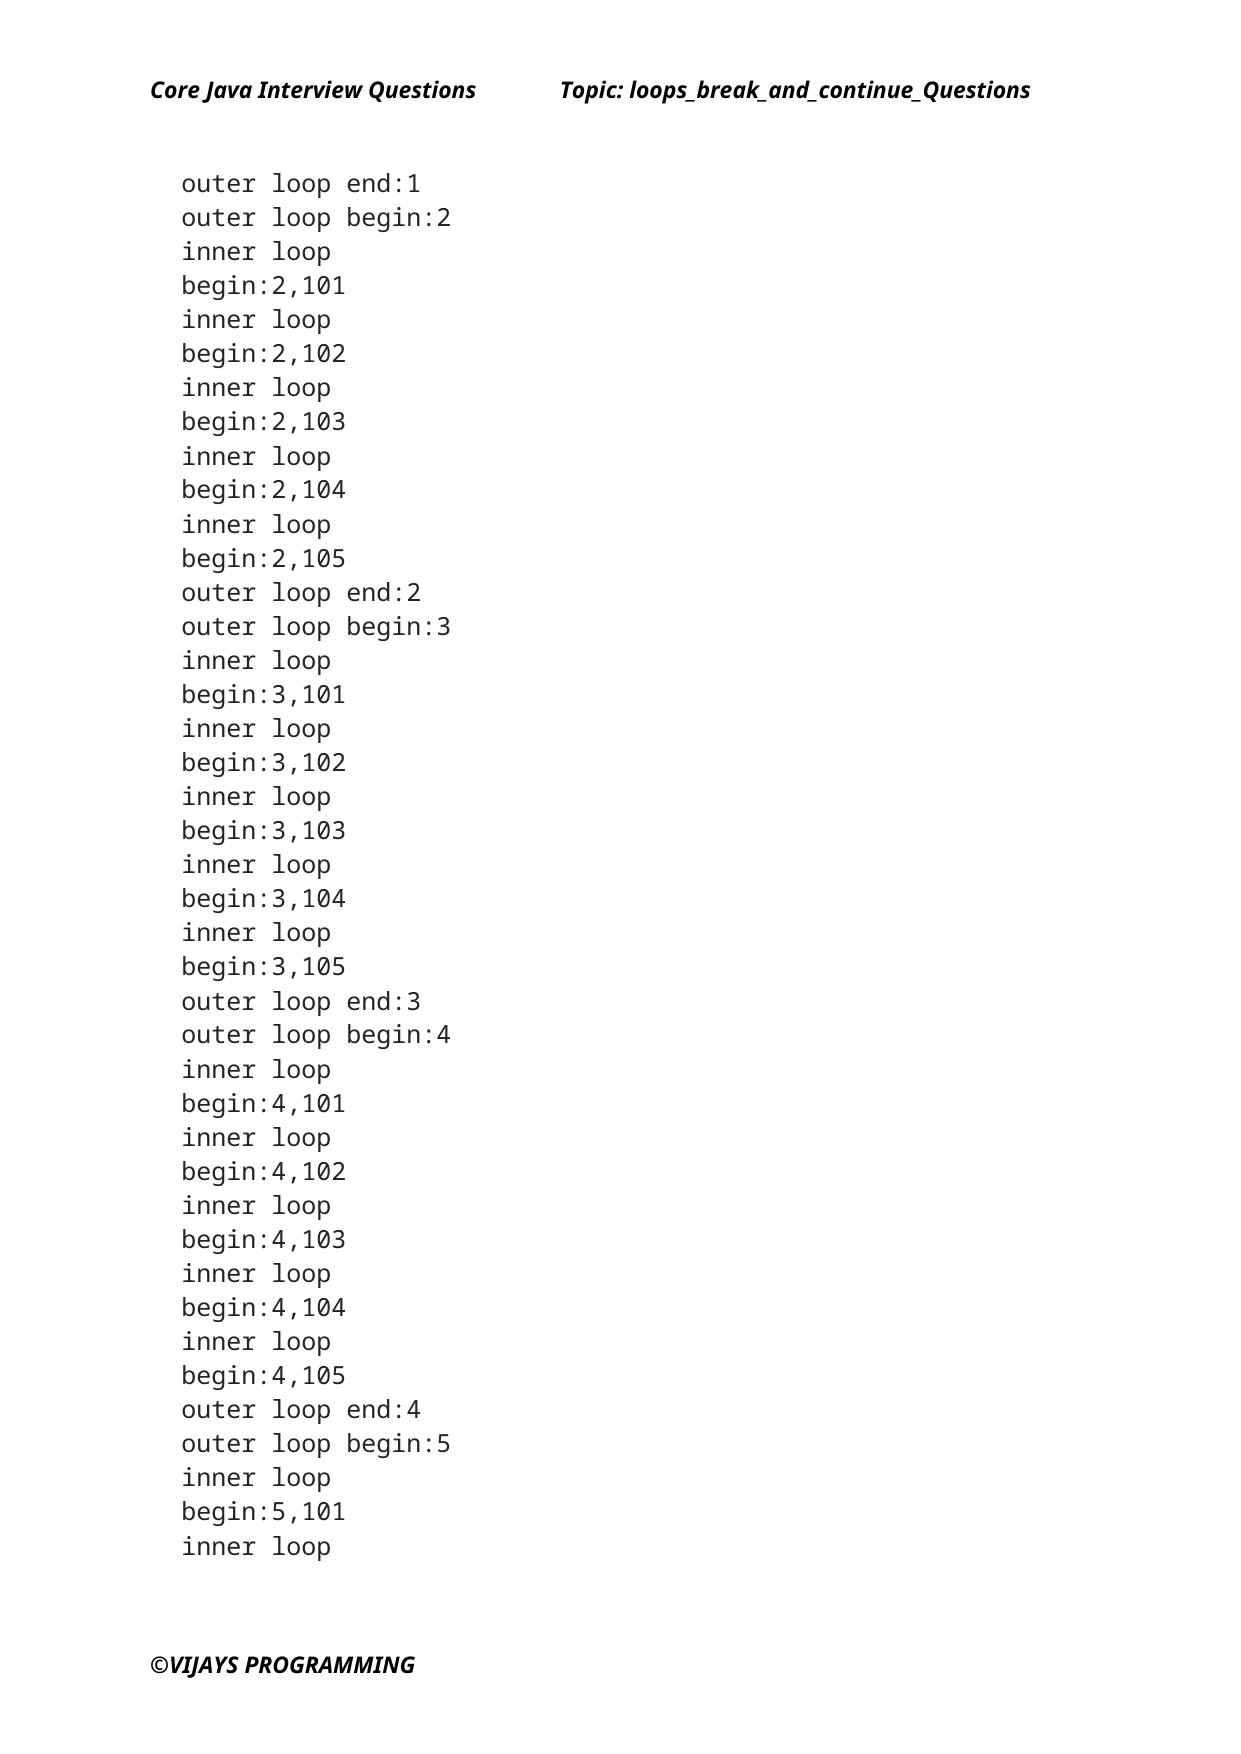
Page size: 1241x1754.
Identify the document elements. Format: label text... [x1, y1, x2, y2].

table_header outer loop end:1 outer loop begin:2 inner loop begin:2,101 inner loop begin:2,102 inner loop begin:2,103 inner loop begin:2,104 inner loop begin:2,105 outer loop end:2 outer loop begin:3 inner loop begin:3,101 inner loop begin:3,102 inner loop begin:3,103 inner loop begin:3,104 inner loop begin:3,105 outer loop end:3 outer loop begin:4 inner loop begin:4,101 inner loop begin:4,102 inner loop begin:4,103 inner loop begin:4,104 inner loop begin:4,105 outer loop end:4 outer loop begin:5 inner loop begin:5,101 inner loop [181, 166, 497, 1562]
table_cell [150, 150, 1090, 1578]
